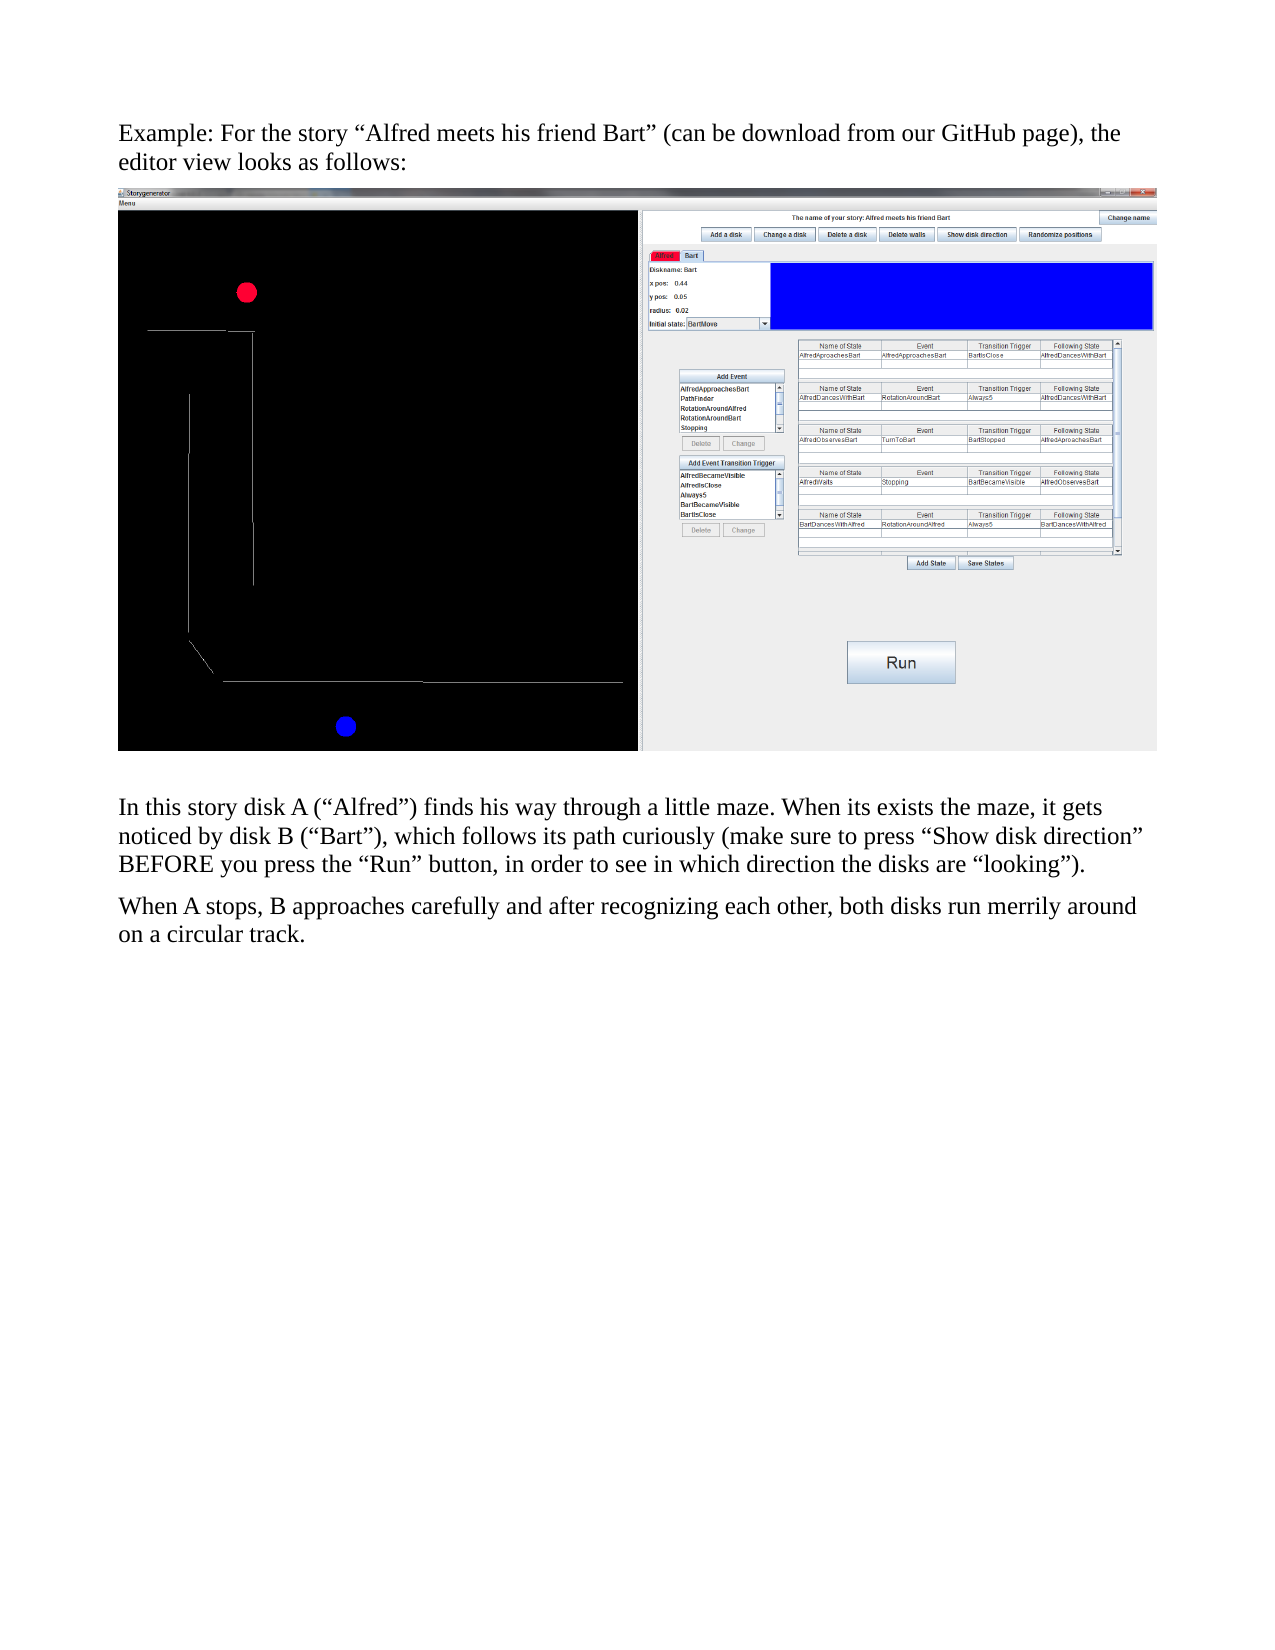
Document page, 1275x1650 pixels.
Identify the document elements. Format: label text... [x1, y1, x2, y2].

text In this story disk A (“Alfred”) finds his way through a little maze. When its exists the maze, it gets noticed by disk B (“Bart”), which follows its path curiously (make sure to press “Show disk direction” BEFORE you press the “Run” button, in order to see in which direction the disks are “looking”). [118, 792, 1157, 878]
text Example: For the story “Alfred meets his friend Bart” (can be download from our GitHub page), the editor view looks as follows: [118, 118, 1157, 176]
picture [118, 188, 1157, 751]
text When A stops, B approaches carefully and after recognizing each other, both disks run merrily around on a circular track. [118, 891, 1157, 948]
